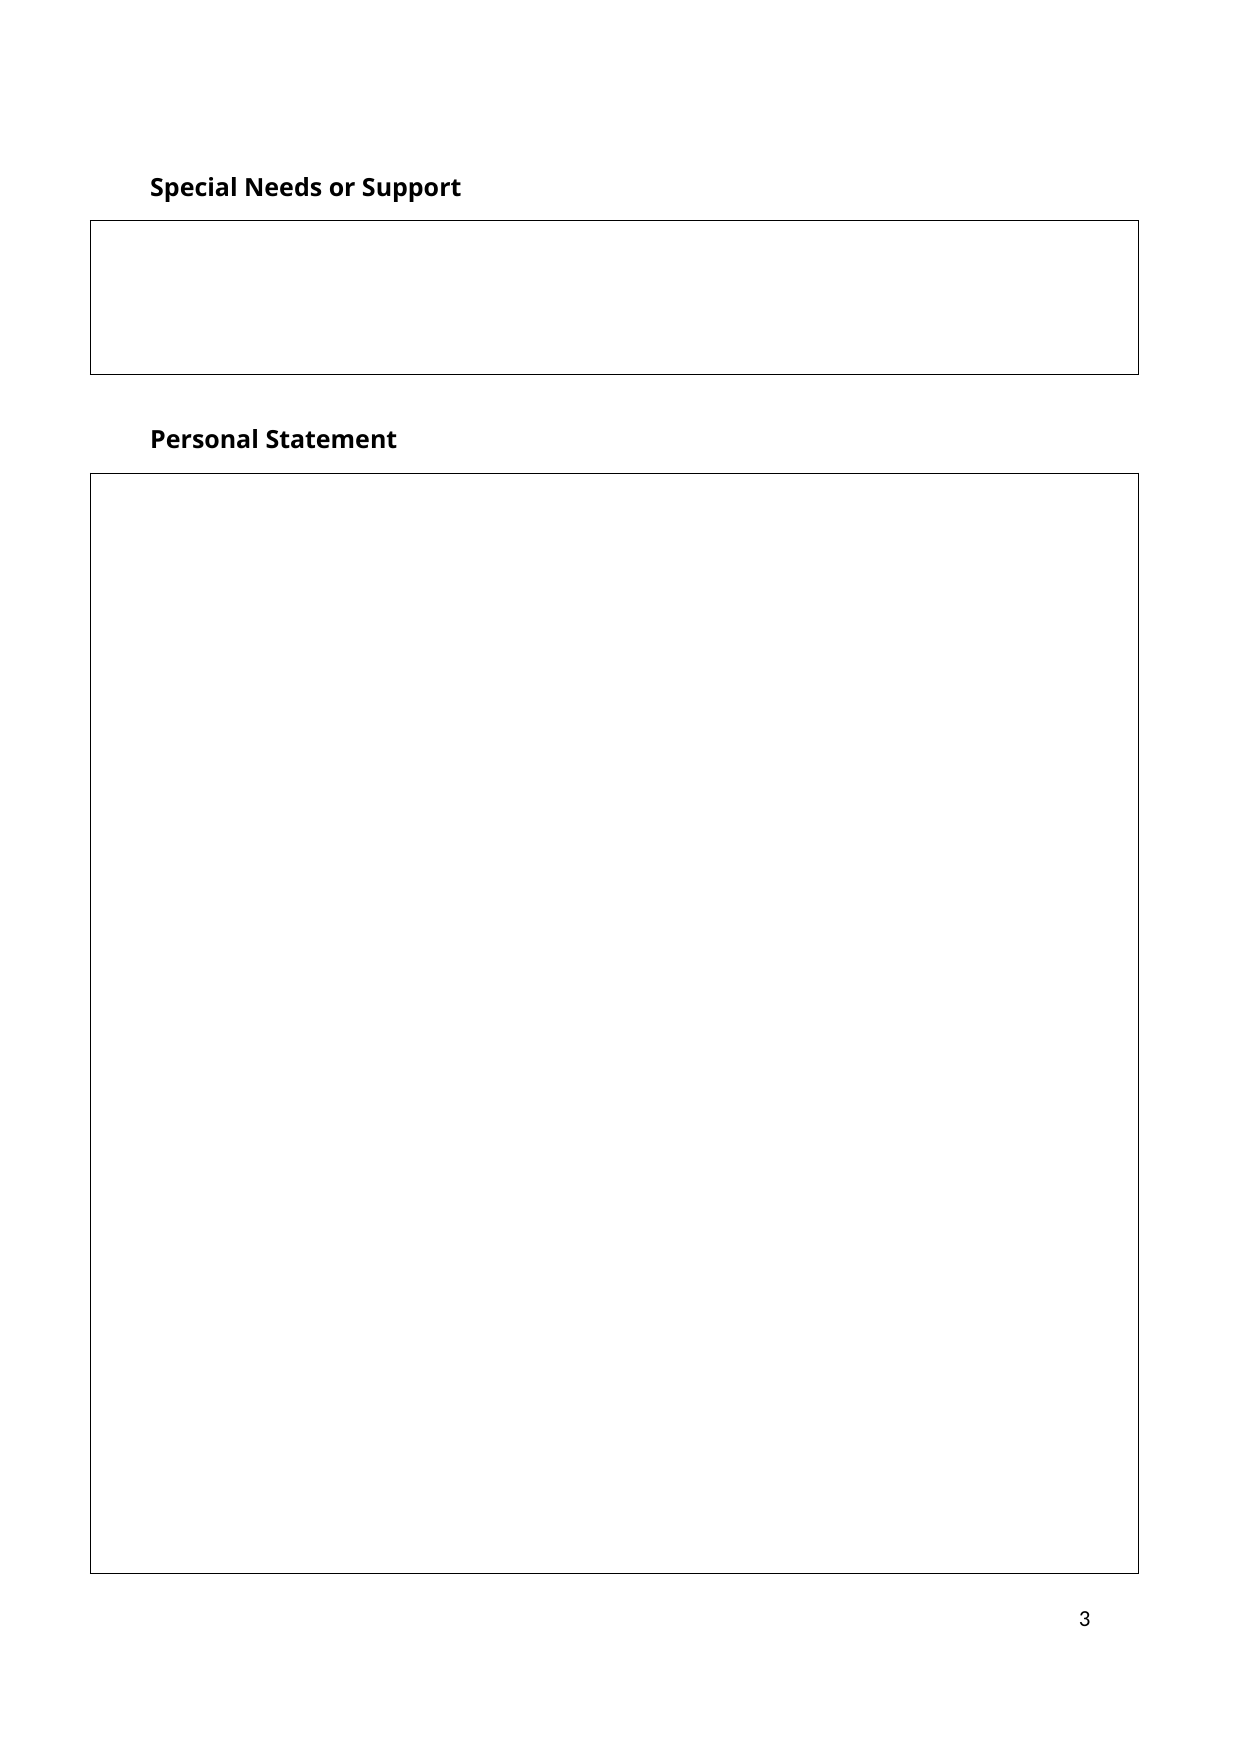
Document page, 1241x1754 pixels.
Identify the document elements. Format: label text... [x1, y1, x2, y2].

table_header [91, 474, 1138, 1572]
text Special Needs or Support [150, 169, 1090, 203]
table_header [91, 221, 1138, 374]
text Personal Statement [150, 422, 1090, 456]
